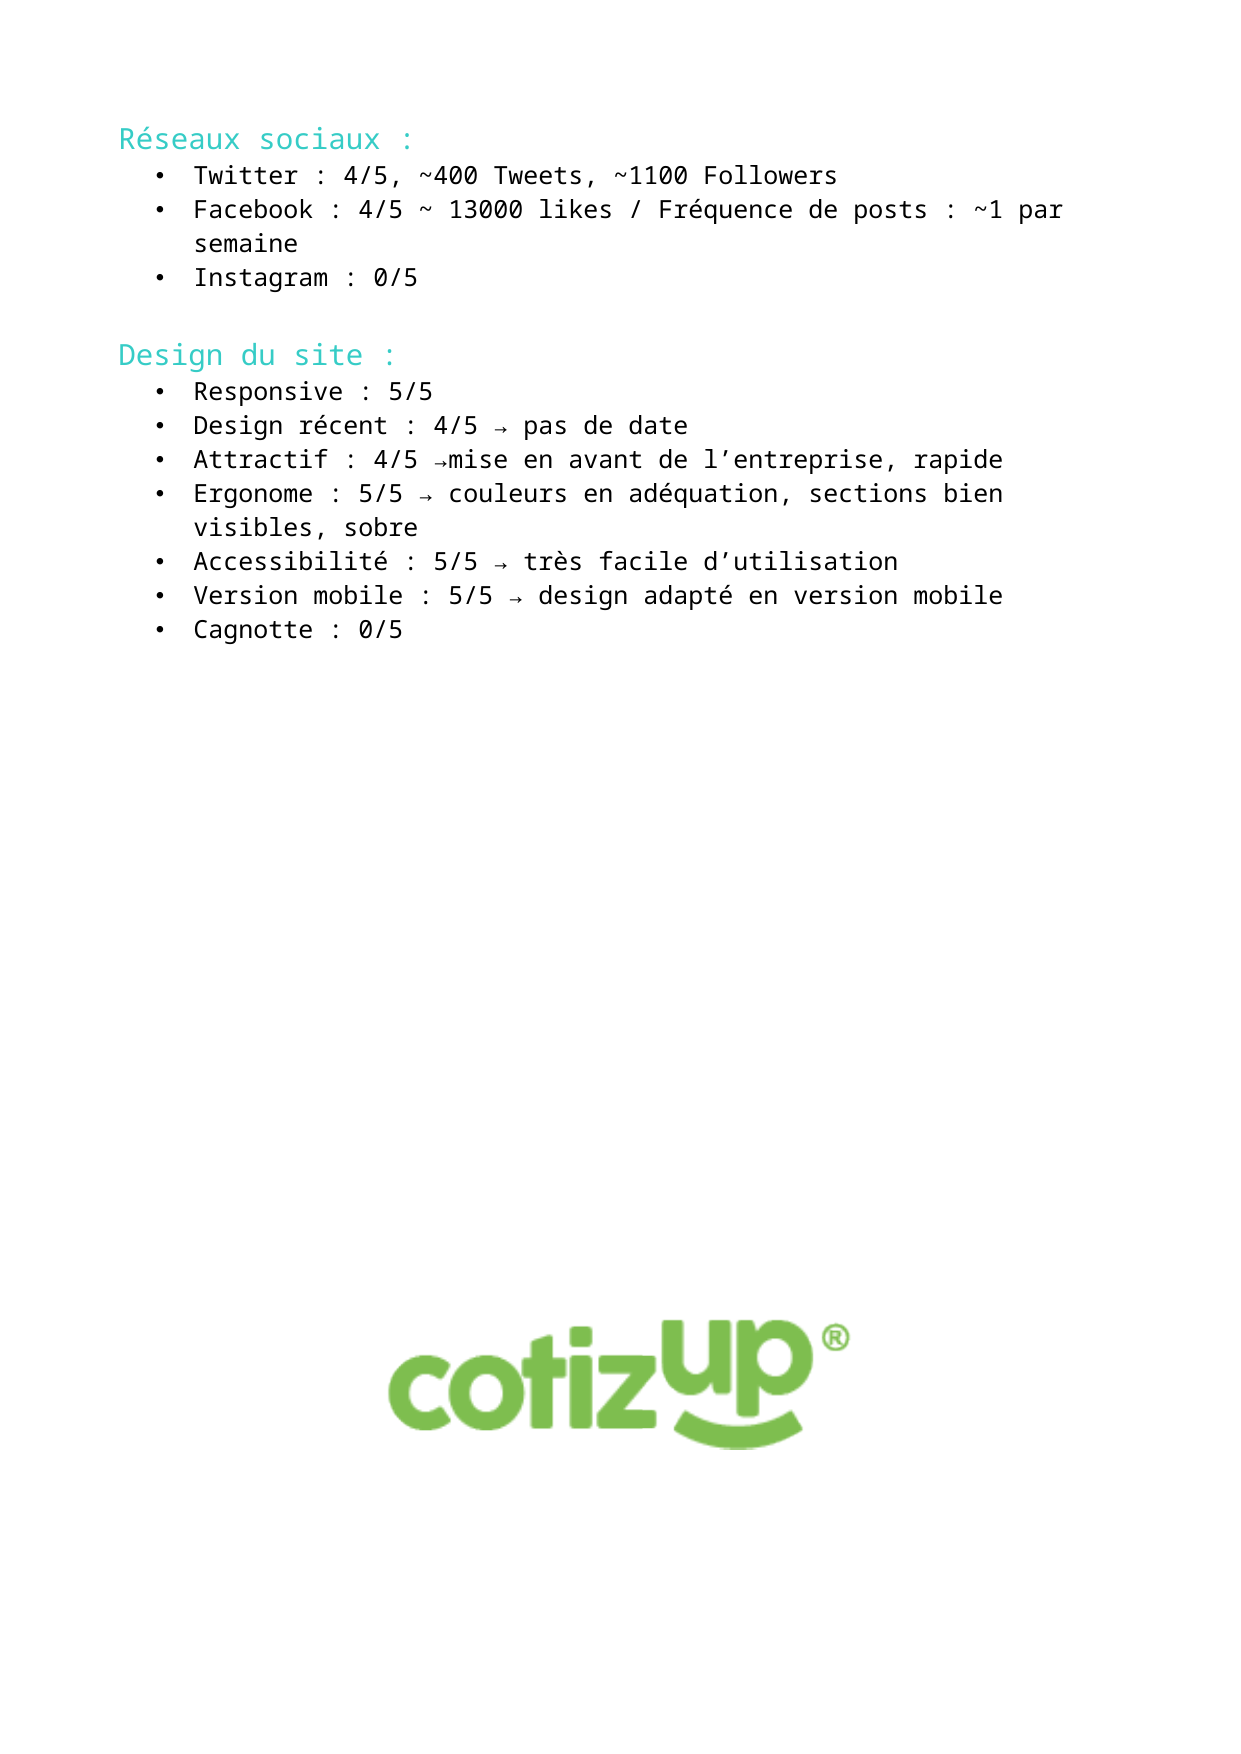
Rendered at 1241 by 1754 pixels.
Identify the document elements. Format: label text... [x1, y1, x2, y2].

list Design récent : 4/5 → pas de date [156, 407, 1122, 442]
list Twitter : 4/5, ~400 Tweets, ~1100 Followers [156, 158, 1122, 192]
list Facebook : 4/5 ~ 13000 likes / Fréquence de posts : ~1 par semaine [156, 192, 1122, 260]
list Cagnotte : 0/5 [156, 612, 1122, 646]
list Attractif : 4/5 →mise en avant de l’entreprise, rapide [156, 442, 1122, 476]
list Instagram : 0/5 [156, 260, 1122, 294]
text Réseaux sociaux : [118, 118, 1122, 158]
text Design du site : [118, 334, 1122, 373]
list Accessibilité : 5/5 → très facile d’utilisation [156, 544, 1122, 578]
list Responsive : 5/5 [156, 373, 1122, 407]
picture [376, 1268, 864, 1450]
list Version mobile : 5/5 → design adapté en version mobile [156, 578, 1122, 612]
list Ergonome : 5/5 → couleurs en adéquation, sections bien visibles, sobre [156, 476, 1122, 544]
